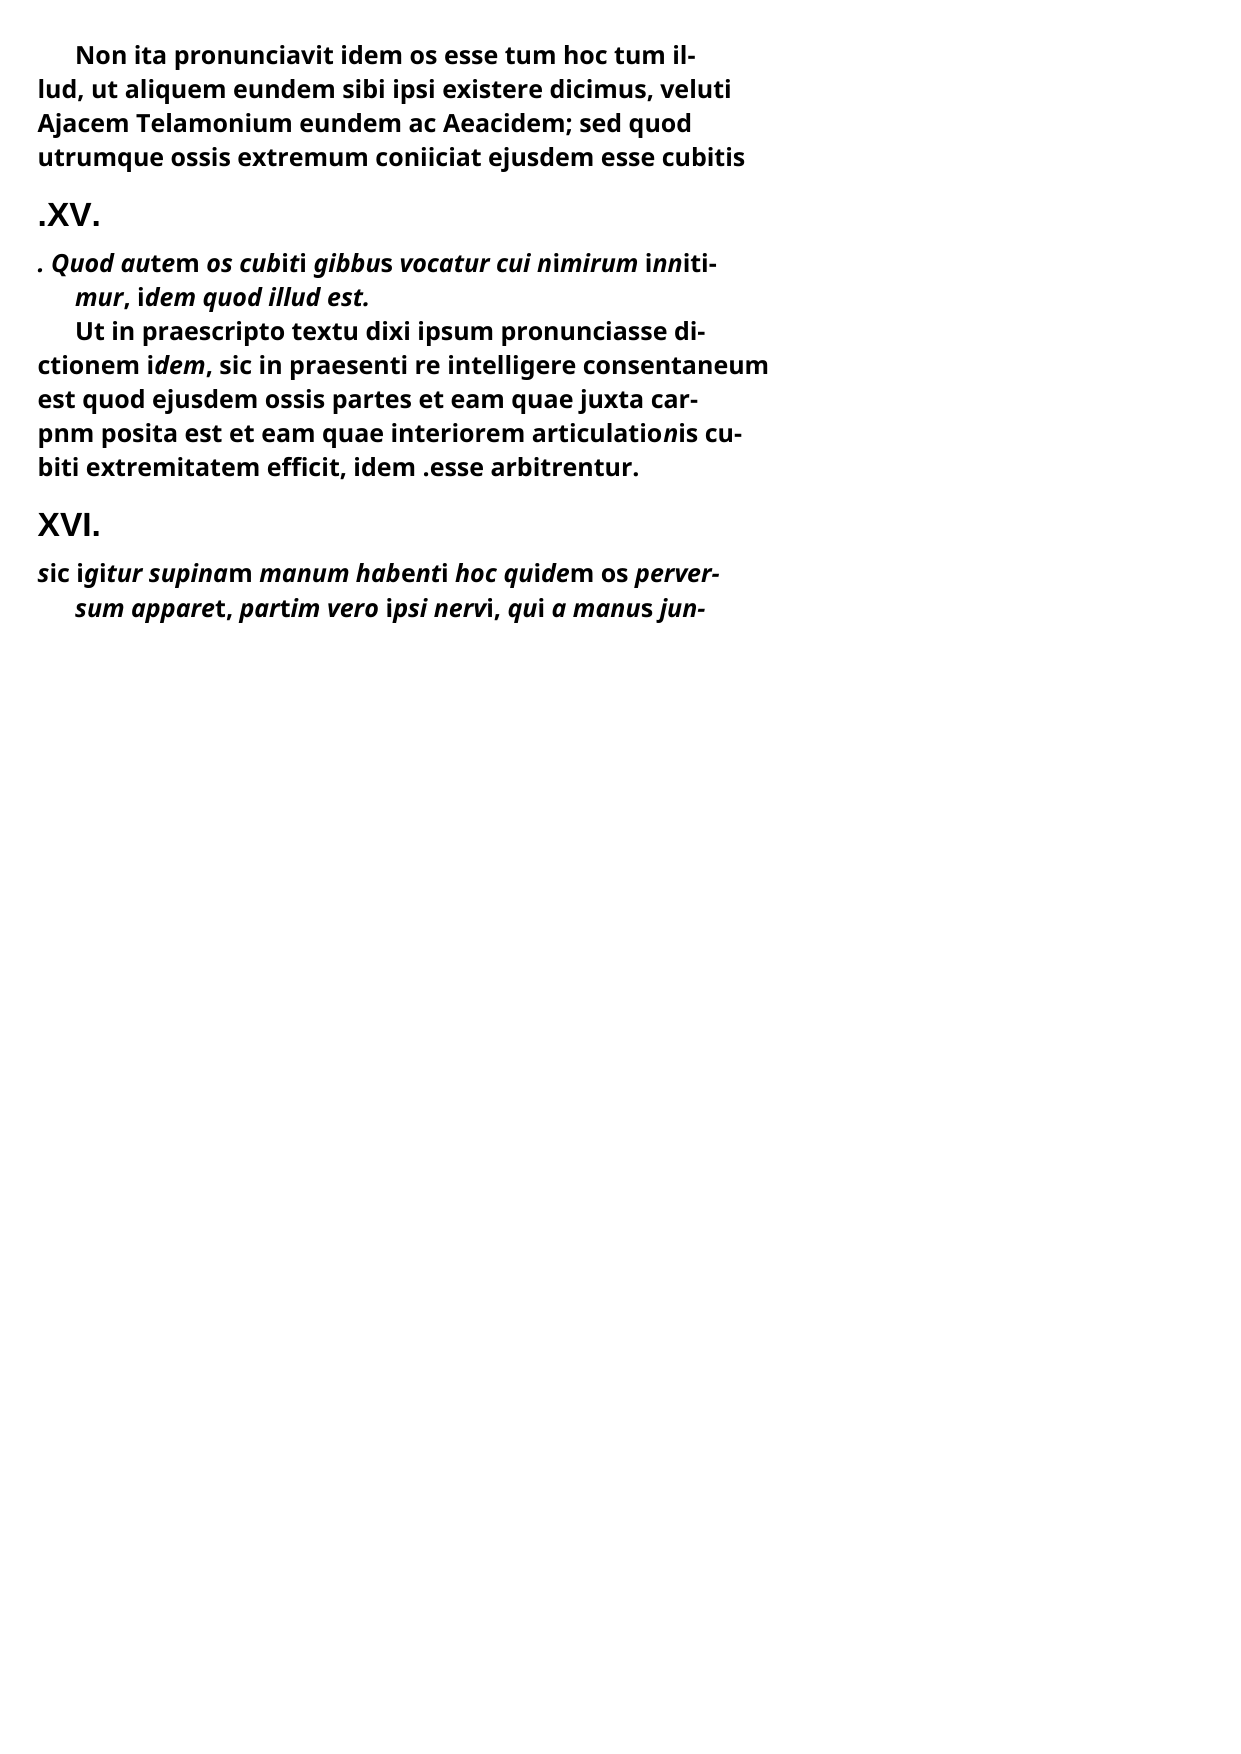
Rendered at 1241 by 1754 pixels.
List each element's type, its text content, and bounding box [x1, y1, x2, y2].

text sic igitur supinam manum habenti hoc quidem os perver- sum apparet, partim vero ipsi nervi, qui a manus jun- [37, 556, 1203, 624]
text . Quod autem os cubiti gibbus vocatur cui nimirum inniti- mur, idem quod illud est. [37, 246, 1203, 314]
subtitle .XV. [37, 194, 1203, 233]
subtitle XVI. [37, 505, 1203, 544]
text Non ita pronunciavit idem os esse tum hoc tum il- lud, ut aliquem eundem sibi ipsi existere dicimus, veluti Ajacem Telamonium eundem ac Aeacidem; sed quod utrumque ossis extremum coniiciat ejusdem esse cubitis [37, 37, 1203, 174]
text Ut in praescripto textu dixi ipsum pronunciasse di- ctionem idem, sic in praesenti re intelligere consentaneum est quod ejusdem ossis partes et eam quae juxta car- pnm posita est et eam quae interiorem articulationis cu- biti extremitatem efficit, idem .esse arbitrentur. [37, 314, 1203, 484]
